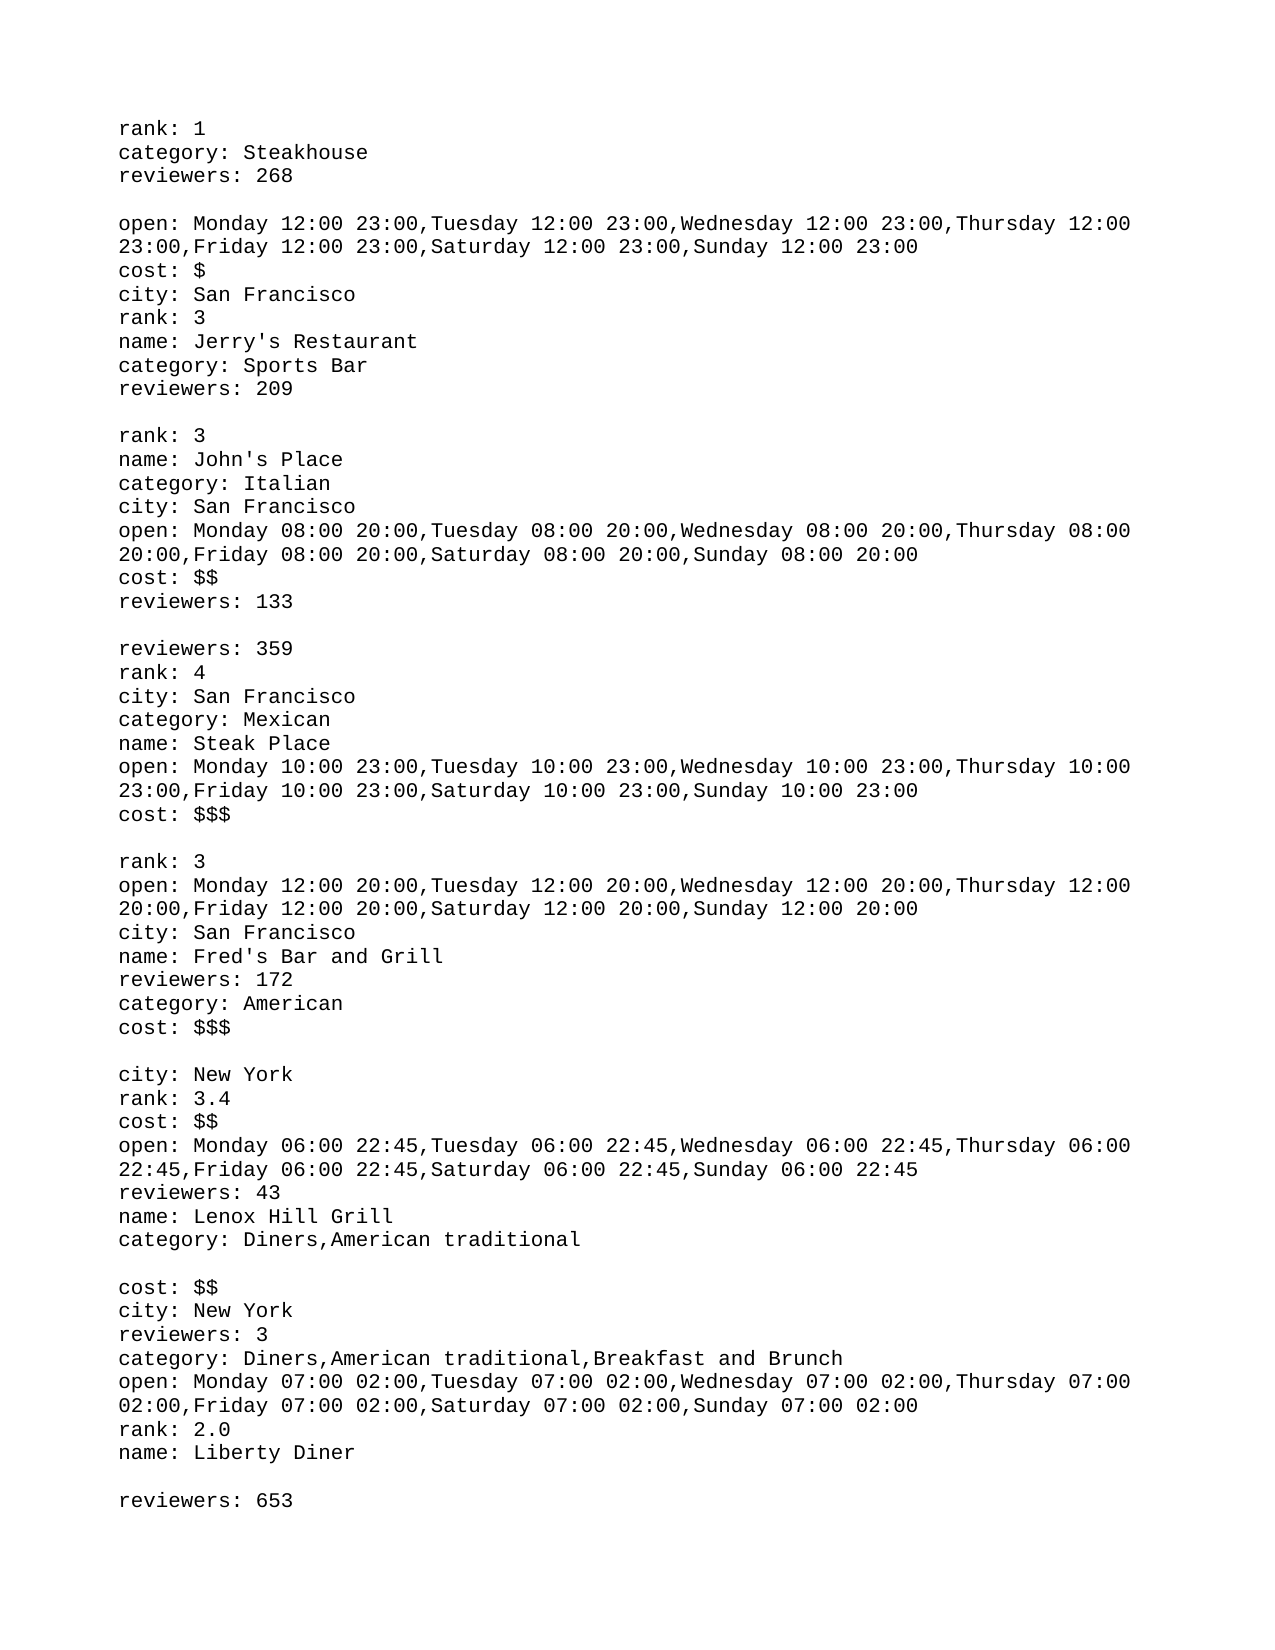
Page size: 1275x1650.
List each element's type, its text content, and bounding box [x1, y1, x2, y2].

text category: Italian [118, 473, 1157, 496]
text rank: 2.0 [118, 1419, 1157, 1442]
text open: Monday 07:00 02:00,Tuesday 07:00 02:00,Wednesday 07:00 02:00,Thursday 07:00 02:00,Friday 07:00 02:00,Saturday 07:00 02:00,Sunday 07:00 02:00 [118, 1371, 1157, 1419]
text cost: $$ [118, 1277, 1157, 1300]
text city: San Francisco [118, 922, 1157, 946]
text category: Sports Bar [118, 354, 1157, 378]
text reviewers: 3 [118, 1324, 1157, 1348]
text city: San Francisco [118, 284, 1157, 307]
text category: American [118, 993, 1157, 1017]
text open: Monday 08:00 20:00,Tuesday 08:00 20:00,Wednesday 08:00 20:00,Thursday 08:00 20:00,Friday 08:00 20:00,Saturday 08:00 20:00,Sunday 08:00 20:00 [118, 520, 1157, 567]
text cost: $ [118, 260, 1157, 284]
text open: Monday 06:00 22:45,Tuesday 06:00 22:45,Wednesday 06:00 22:45,Thursday 06:00 22:45,Friday 06:00 22:45,Saturday 06:00 22:45,Sunday 06:00 22:45 [118, 1135, 1157, 1182]
text city: San Francisco [118, 496, 1157, 520]
text name: Liberty Diner [118, 1442, 1157, 1466]
text rank: 3 [118, 851, 1157, 875]
text rank: 3.4 [118, 1088, 1157, 1111]
text name: Fred's Bar and Grill [118, 946, 1157, 969]
text cost: $$$ [118, 804, 1157, 827]
text open: Monday 12:00 23:00,Tuesday 12:00 23:00,Wednesday 12:00 23:00,Thursday 12:00 23:00,Friday 12:00 23:00,Saturday 12:00 23:00,Sunday 12:00 23:00 [118, 213, 1157, 260]
text name: Jerry's Restaurant [118, 331, 1157, 354]
text reviewers: 359 [118, 638, 1157, 662]
text cost: $$$ [118, 1017, 1157, 1040]
text city: New York [118, 1064, 1157, 1088]
text category: Steakhouse [118, 142, 1157, 165]
text cost: $$ [118, 1111, 1157, 1135]
text reviewers: 268 [118, 165, 1157, 189]
text open: Monday 12:00 20:00,Tuesday 12:00 20:00,Wednesday 12:00 20:00,Thursday 12:00 20:00,Friday 12:00 20:00,Saturday 12:00 20:00,Sunday 12:00 20:00 [118, 875, 1157, 922]
text city: New York [118, 1300, 1157, 1324]
text cost: $$ [118, 567, 1157, 591]
text rank: 3 [118, 426, 1157, 449]
text city: San Francisco [118, 686, 1157, 709]
text reviewers: 43 [118, 1182, 1157, 1206]
text name: Lenox Hill Grill [118, 1206, 1157, 1229]
text reviewers: 133 [118, 591, 1157, 615]
text rank: 1 [118, 118, 1157, 142]
text reviewers: 209 [118, 378, 1157, 402]
text rank: 4 [118, 662, 1157, 686]
text name: Steak Place [118, 733, 1157, 757]
text category: Diners,American traditional,Breakfast and Brunch [118, 1348, 1157, 1371]
text name: John's Place [118, 449, 1157, 473]
text category: Mexican [118, 709, 1157, 733]
text open: Monday 10:00 23:00,Tuesday 10:00 23:00,Wednesday 10:00 23:00,Thursday 10:00 23:00,Friday 10:00 23:00,Saturday 10:00 23:00,Sunday 10:00 23:00 [118, 757, 1157, 804]
text category: Diners,American traditional [118, 1229, 1157, 1253]
text reviewers: 653 [118, 1489, 1157, 1513]
text reviewers: 172 [118, 969, 1157, 993]
text rank: 3 [118, 307, 1157, 331]
